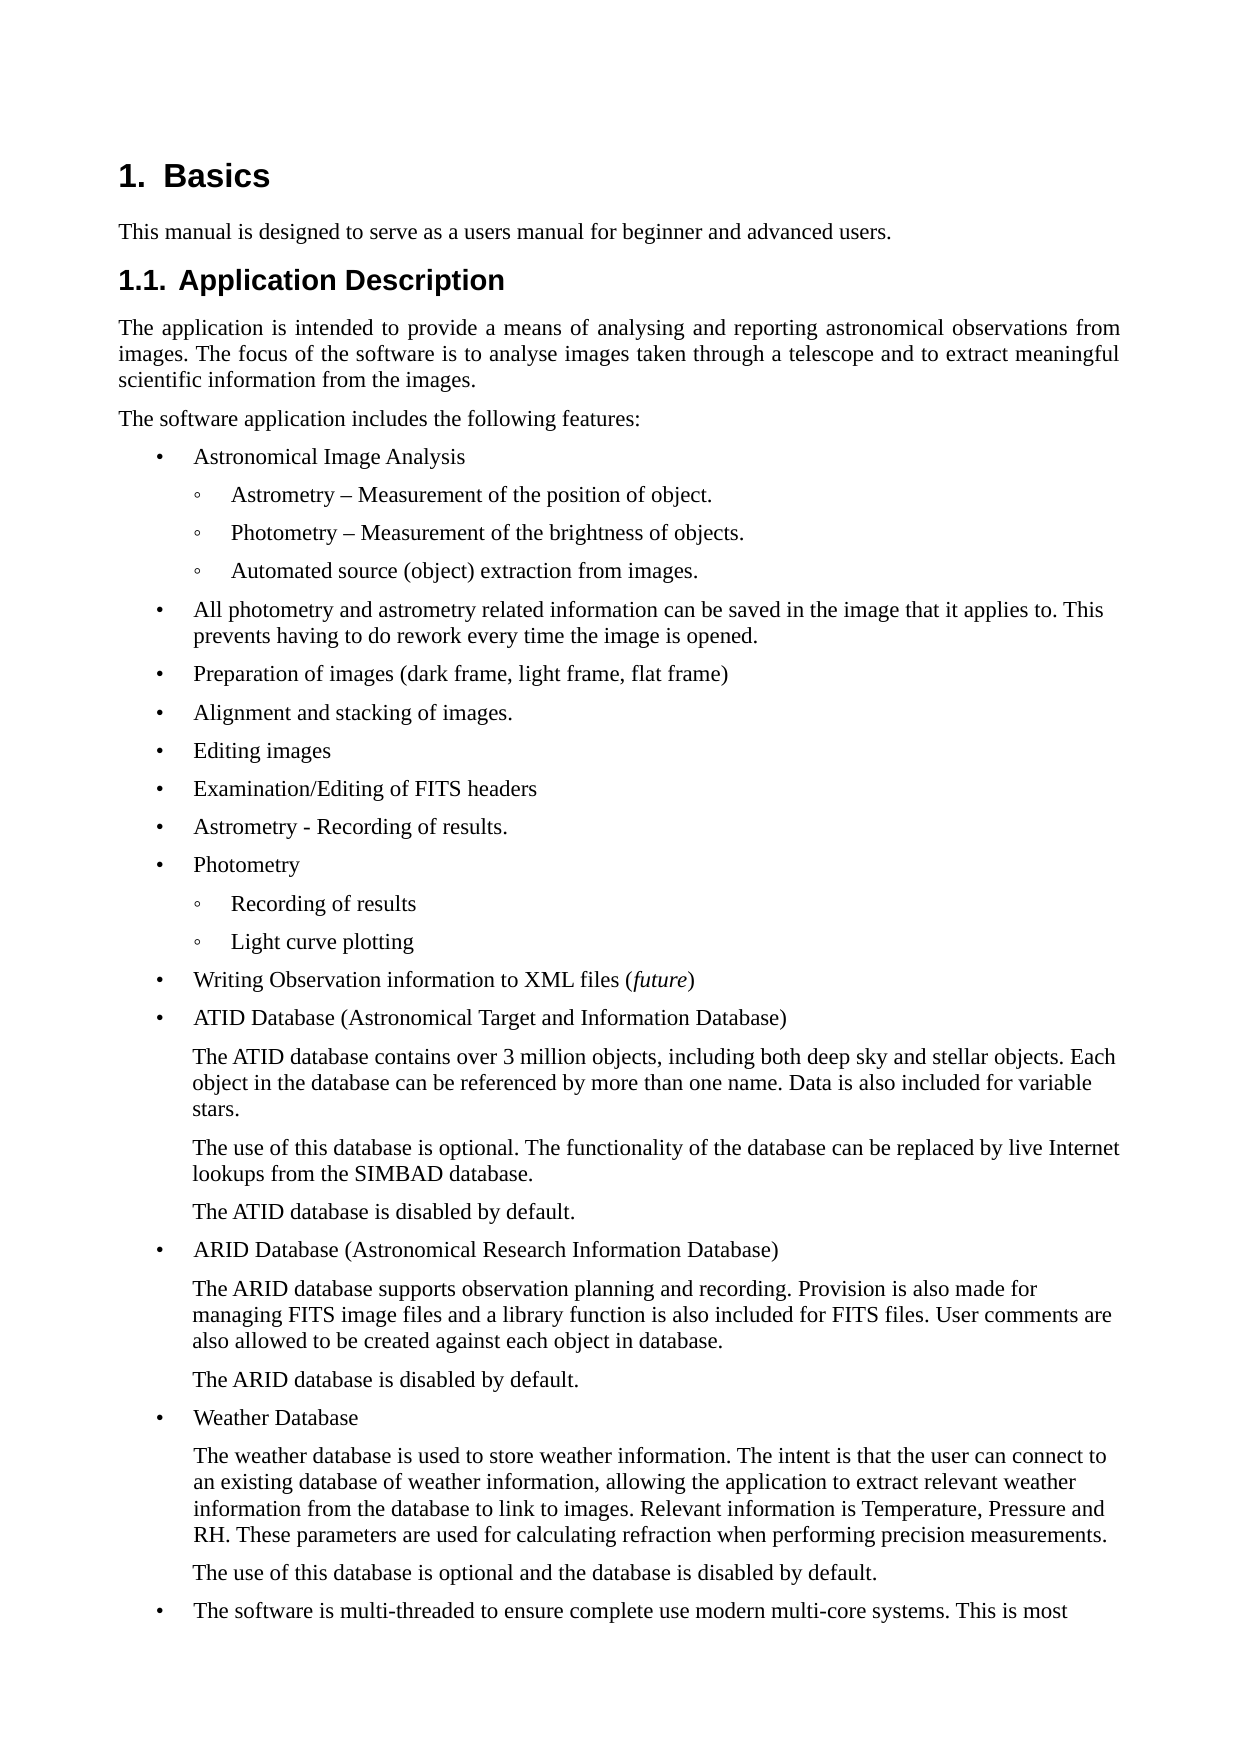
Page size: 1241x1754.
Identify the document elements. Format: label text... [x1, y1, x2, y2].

list Writing Observation information to XML files (future) [156, 966, 1122, 993]
list All photometry and astrometry related information can be saved in the image that it applies to. This prevents having to do rework every time the image is opened. [156, 596, 1122, 648]
list ATID Database (Astronomical Target and Information Database) [156, 1004, 1122, 1031]
text The ARID database supports observation planning and recording. Provision is also made for managing FITS image files and a library function is also included for FITS files. User comments are also allowed to be created against each object in database. [192, 1275, 1122, 1354]
list Astrometry – Measurement of the position of object. [193, 481, 1122, 507]
list The weather database is used to store weather information. The intent is that the user can connect to an existing database of weather information, allowing the application to extract relevant weather information from the database to link to images. Relevant information is Temperature, Pressure and RH. These parameters are used for calculating refraction when performing precision measurements. [156, 1442, 1122, 1547]
list Examination/Editing of FITS headers [156, 775, 1122, 801]
list ARID Database (Astronomical Research Information Database) [156, 1236, 1122, 1263]
list Recording of results [193, 890, 1122, 916]
text The use of this database is optional and the database is disabled by default. [192, 1559, 1122, 1586]
text This manual is designed to serve as a users manual for beginner and advanced users. [118, 218, 1122, 245]
list Editing images [156, 737, 1122, 763]
text The software application includes the following features: [118, 405, 1122, 431]
list Astrometry - Recording of results. [156, 813, 1122, 840]
list Automated source (object) extraction from images. [193, 558, 1122, 584]
text The ATID database is disabled by default. [192, 1198, 1122, 1224]
text The ARID database is disabled by default. [192, 1366, 1122, 1392]
text The use of this database is optional. The functionality of the database can be replaced by live Internet lookups from the SIMBAD database. [192, 1134, 1122, 1186]
list Preparation of images (dark frame, light frame, flat frame) [156, 660, 1122, 687]
list Weather Database [156, 1404, 1122, 1430]
subtitle Application Description [118, 262, 1122, 296]
list Photometry – Measurement of the brightness of objects. [193, 519, 1122, 546]
list Alignment and stacking of images. [156, 699, 1122, 725]
list Astronomical Image Analysis [156, 443, 1122, 469]
subtitle Basics [118, 156, 1122, 195]
text The ATID database contains over 3 million objects, including both deep sky and stellar objects. Each object in the database can be referenced by more than one name. Data is also included for variable stars. [192, 1043, 1122, 1122]
text The application is intended to provide a means of analysing and reporting astronomical observations from images. The focus of the software is to analyse images taken through a telescope and to extract meaningful scientific information from the images. [118, 314, 1122, 393]
list Light curve plotting [193, 928, 1122, 954]
list Photometry [156, 852, 1122, 878]
list The software is multi-threaded to ensure complete use modern multi-core systems. This is most [156, 1598, 1122, 1624]
